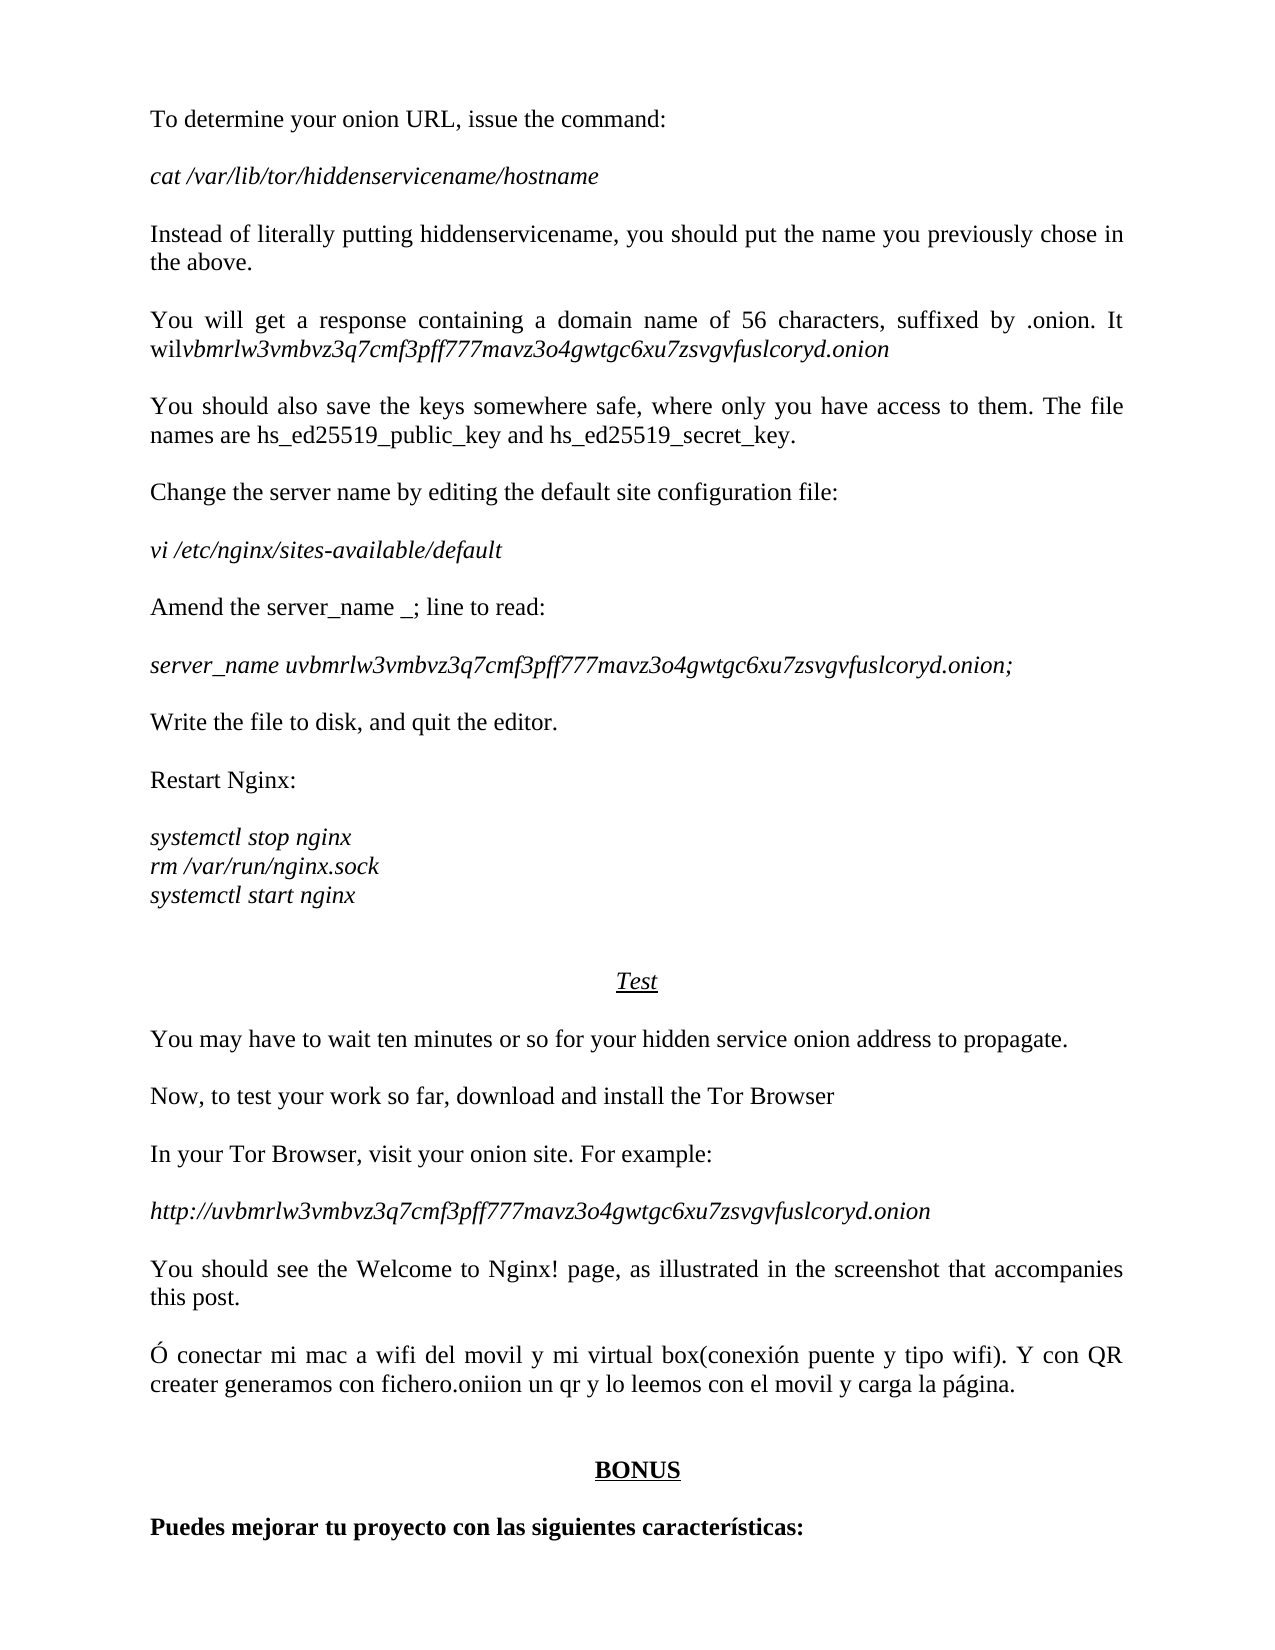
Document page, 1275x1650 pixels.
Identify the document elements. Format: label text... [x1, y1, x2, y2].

text cat /var/lib/tor/hiddenservicename/hostname [150, 161, 1125, 190]
text systemctl start nginx [150, 880, 1125, 909]
text Now, to test your work so far, download and install the Tor Browser [150, 1081, 1125, 1110]
text server_name uvbmrlw3vmbvz3q7cmf3pff777mavz3o4gwtgc6xu7zsvgvfuslcoryd.onion; [150, 650, 1125, 679]
text Write the file to disk, and quit the editor. [150, 707, 1125, 736]
text You should see the Welcome to Nginx! page, as illustrated in the screenshot that accompanies this post. [150, 1254, 1125, 1311]
text http://uvbmrlw3vmbvz3q7cmf3pff777mavz3o4gwtgc6xu7zsvgvfuslcoryd.onion [150, 1196, 1125, 1225]
text Amend the server_name _; line to read: [150, 592, 1125, 621]
text vi /etc/nginx/sites-available/default [150, 535, 1125, 564]
text BONUS [150, 1455, 1125, 1484]
text Change the server name by editing the default site configuration file: [150, 477, 1125, 506]
text In your Tor Browser, visit your onion site. For example: [150, 1139, 1125, 1167]
text You may have to wait ten minutes or so for your hidden service onion address to propagate. [150, 1024, 1125, 1052]
text Instead of literally putting hiddenservicename, you should put the name you previously chose in the above. [150, 219, 1125, 276]
text Ó conectar mi mac a wifi del movil y mi virtual box(conexión puente y tipo wifi). Y con QR creater generamos con fichero.oniion un qr y lo leemos con el movil y carga la página. [150, 1340, 1125, 1397]
text Puedes mejorar tu proyecto con las siguientes características: [150, 1512, 1125, 1541]
text Test [150, 966, 1125, 995]
text Restart Nginx: [150, 765, 1125, 794]
text systemctl stop nginx [150, 822, 1125, 851]
text rm /var/run/nginx.sock [150, 851, 1125, 880]
text You should also save the keys somewhere safe, where only you have access to them. The file names are hs_ed25519_public_key and hs_ed25519_secret_key. [150, 391, 1125, 449]
text You will get a response containing a domain name of 56 characters, suffixed by .onion. It wilvbmrlw3vmbvz3q7cmf3pff777mavz3o4gwtgc6xu7zsvgvfuslcoryd.onion [150, 305, 1125, 362]
text To determine your onion URL, issue the command: [150, 104, 1125, 132]
